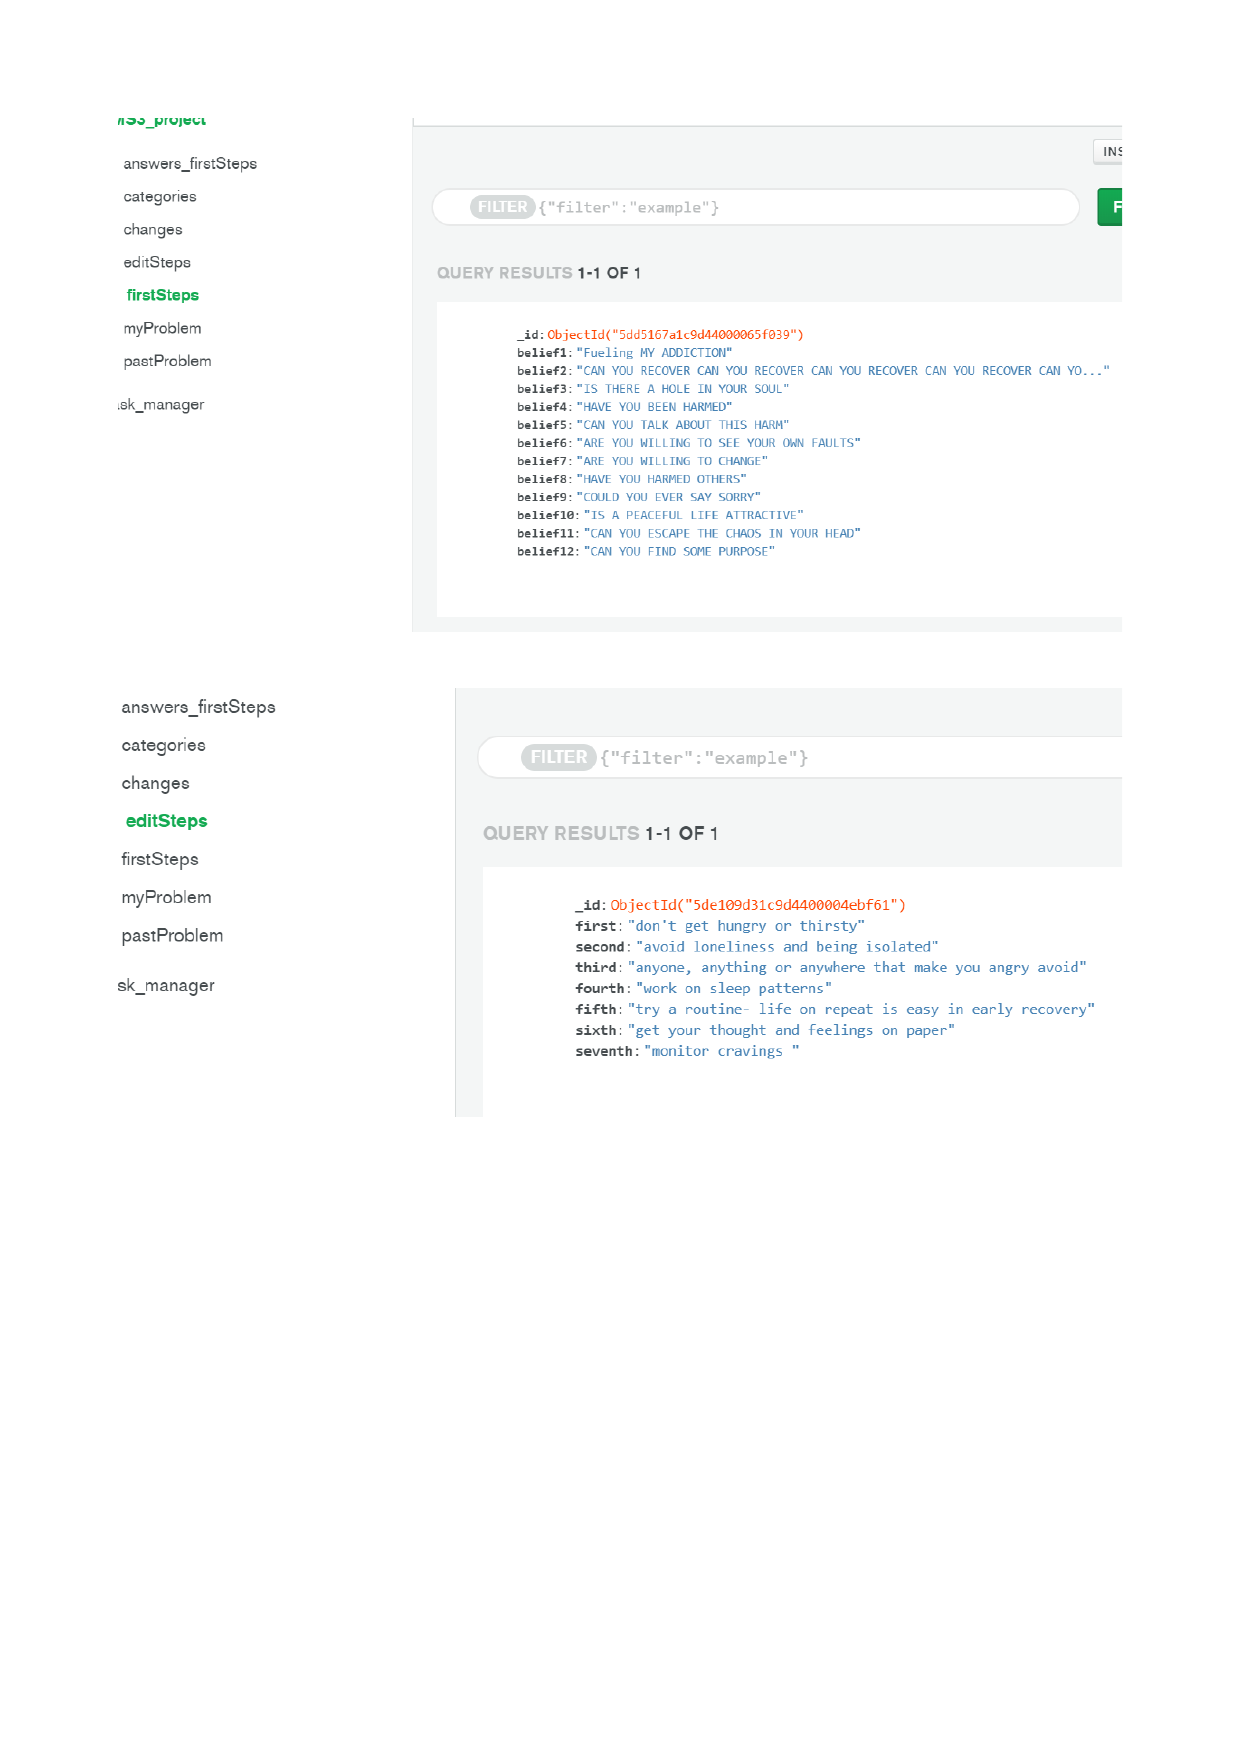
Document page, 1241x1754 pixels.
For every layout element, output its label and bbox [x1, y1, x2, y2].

picture [118, 688, 1123, 1117]
picture [118, 118, 1123, 632]
